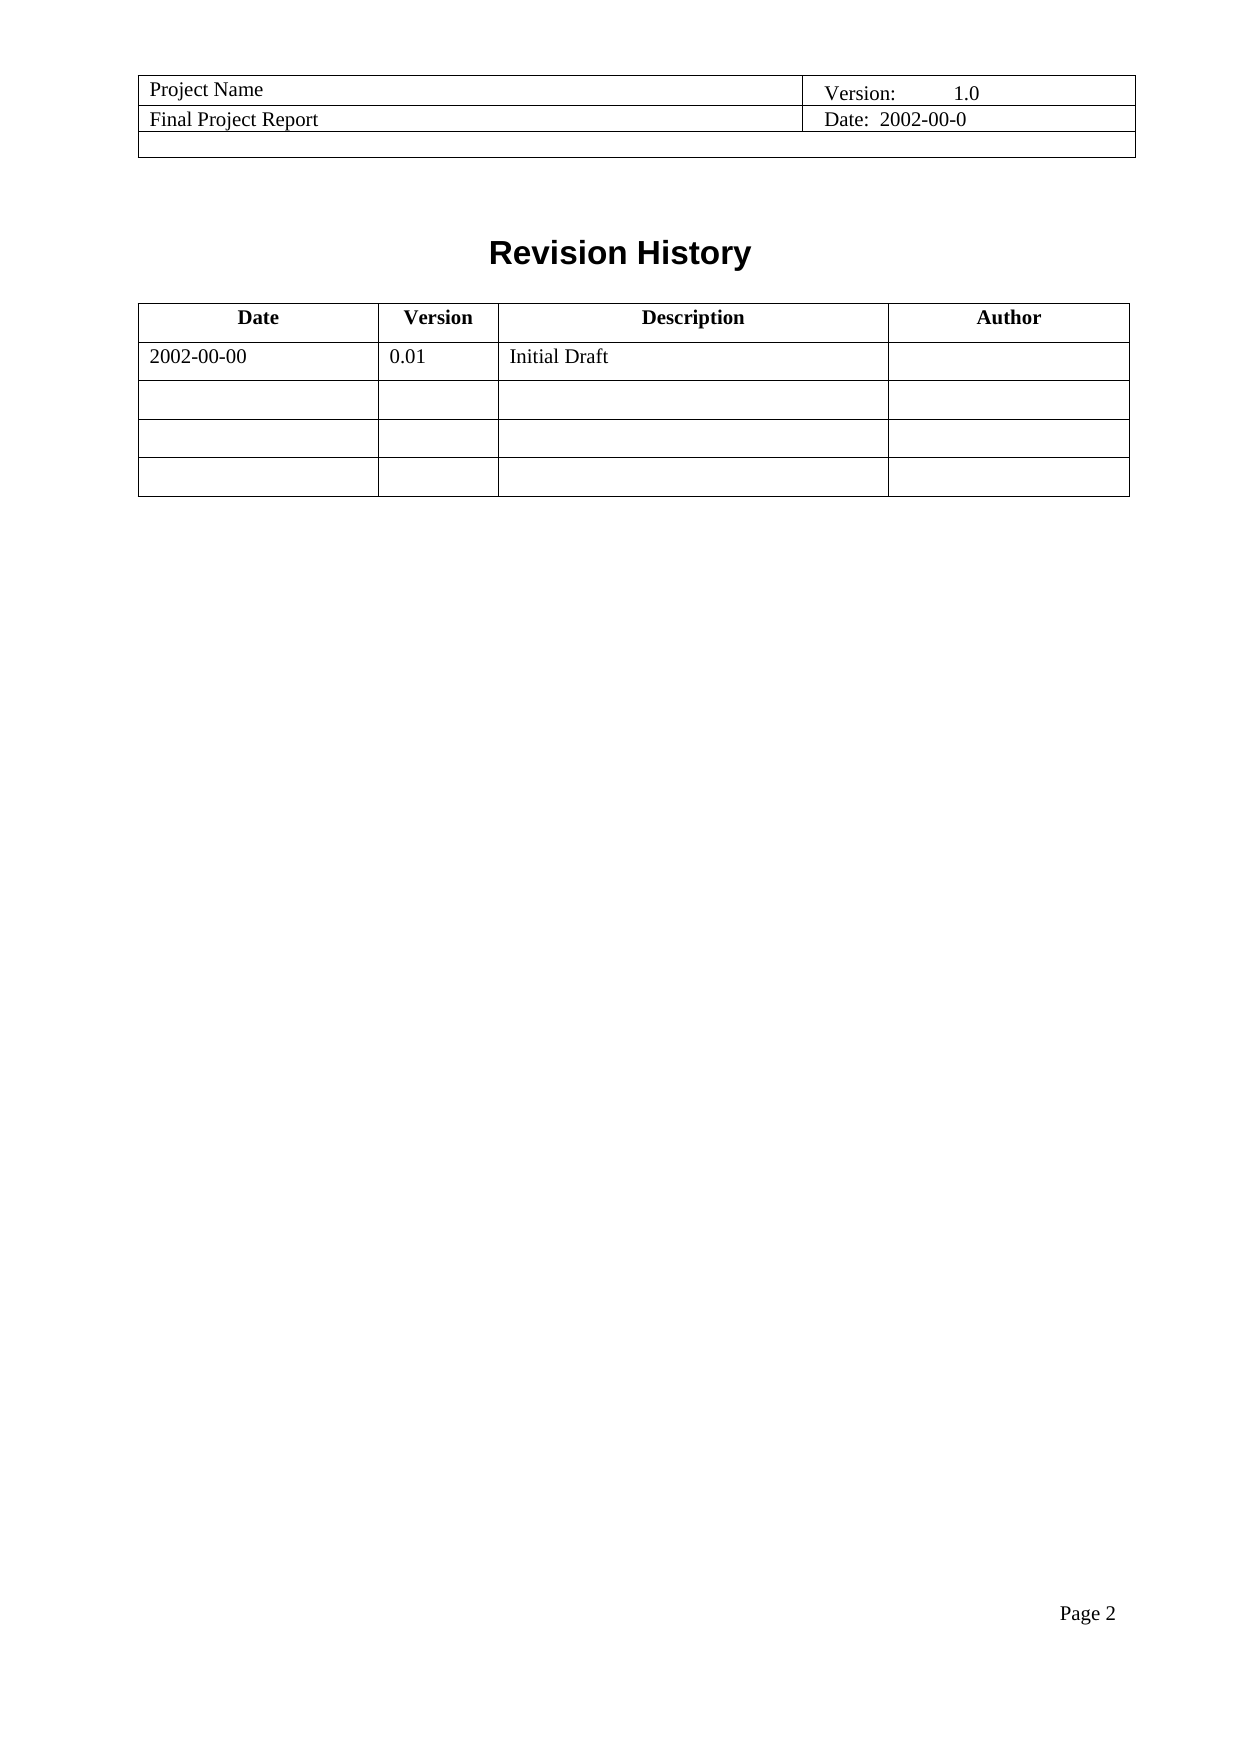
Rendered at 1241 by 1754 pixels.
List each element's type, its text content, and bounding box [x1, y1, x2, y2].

table_cell Initial Draft [499, 343, 888, 380]
table_cell [379, 381, 498, 419]
table_header Version [379, 304, 498, 342]
table_cell [499, 420, 888, 457]
title Revision History [150, 233, 1090, 272]
table_cell 2002-00-00 [139, 343, 378, 380]
table_cell 0.01 [379, 343, 498, 380]
table_header Description [499, 304, 888, 342]
table_cell [889, 458, 1129, 496]
table_cell [379, 458, 498, 496]
table_cell [889, 343, 1129, 380]
table_cell [139, 458, 378, 496]
table_cell [499, 381, 888, 419]
table_cell [889, 420, 1129, 457]
table_header Author [889, 304, 1129, 342]
table_header Date [139, 304, 378, 342]
table_cell [139, 381, 378, 419]
table_cell [139, 420, 378, 457]
table_cell [889, 381, 1129, 419]
table_cell [499, 458, 888, 496]
table_cell [379, 420, 498, 457]
